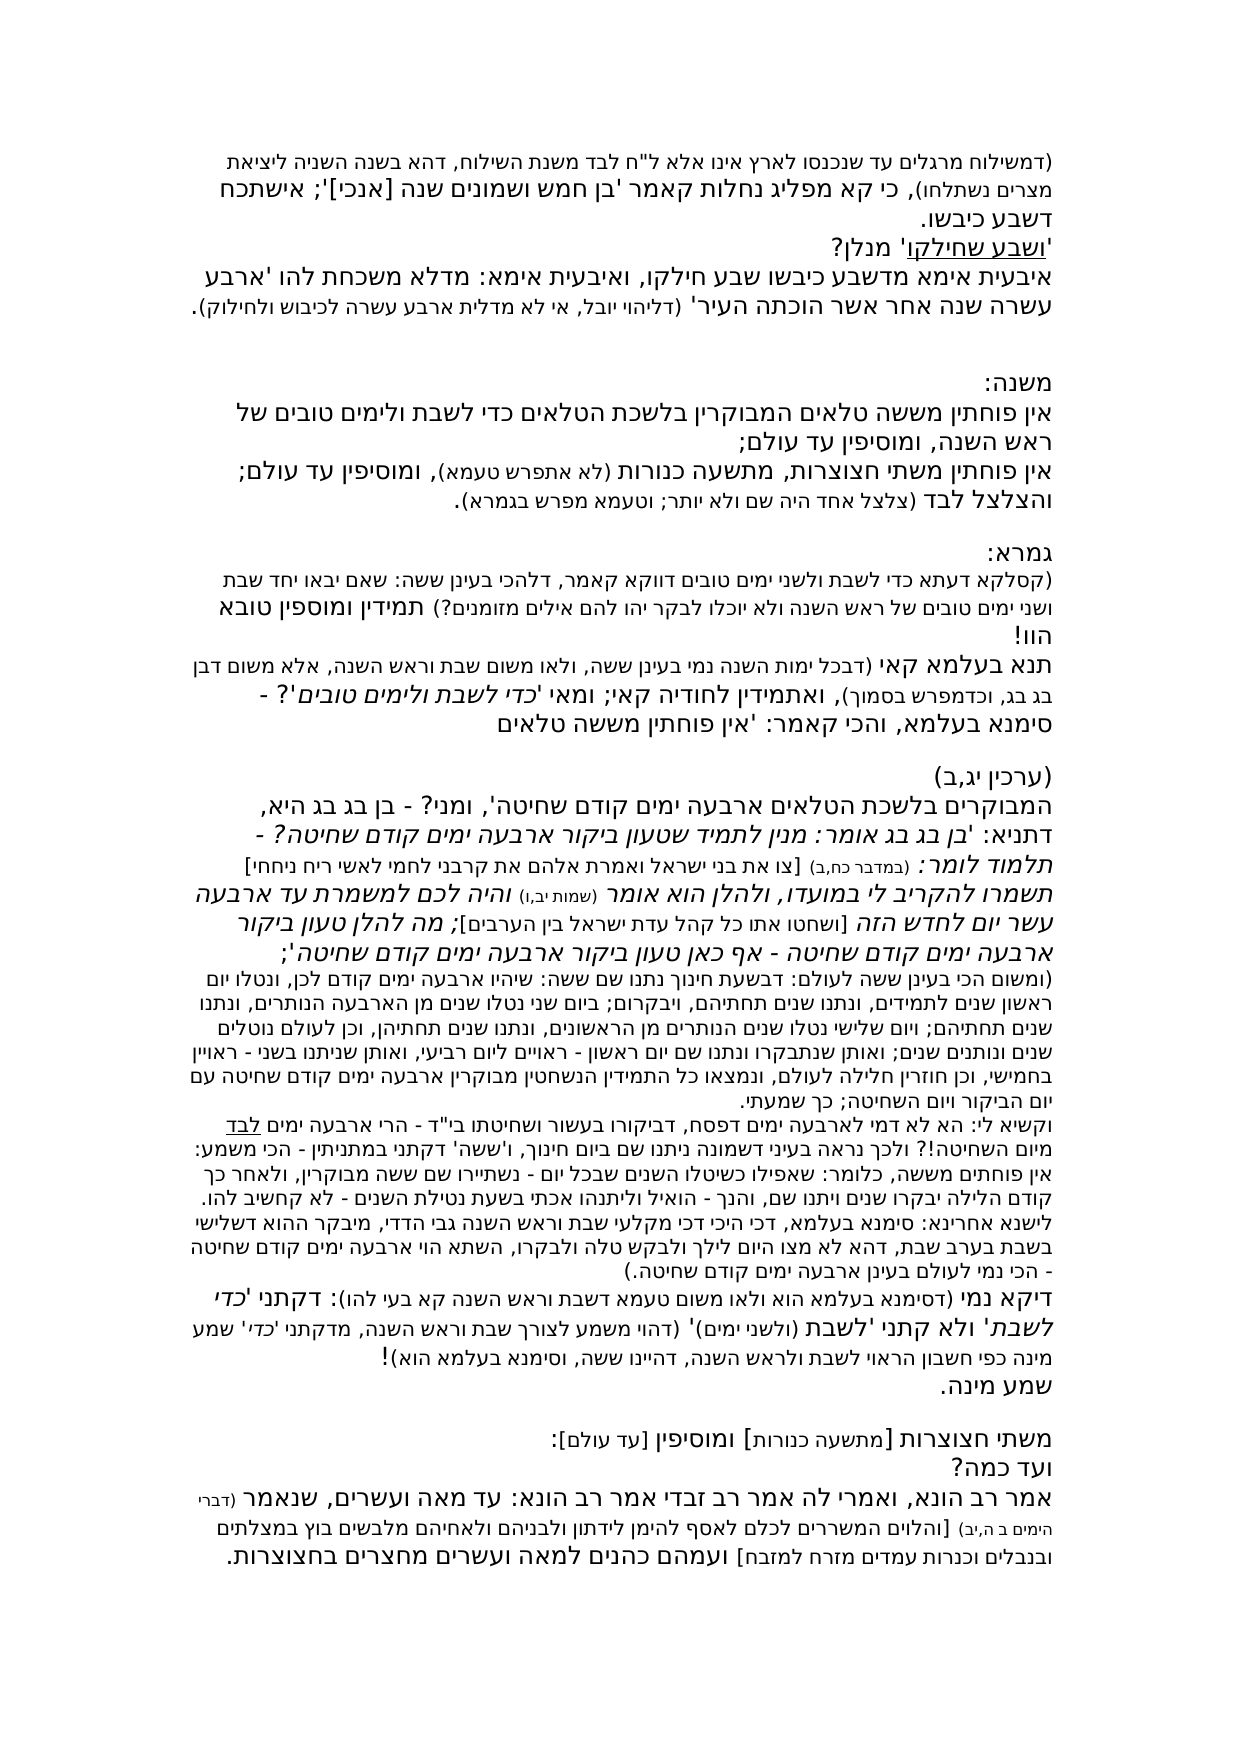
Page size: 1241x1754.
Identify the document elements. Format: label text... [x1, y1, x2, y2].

text (ערכין יג,ב) [187, 762, 1053, 791]
text תנא בעלמא קאי (דבכל ימות השנה נמי בעינן ששה, ולאו משום שבת וראש השנה, אלא משום דבן בג בג, וכדמפרש בסמוך), ואתמידין לחודיה קאי; ומאי 'כדי לשבת ולימים טובים'? - סימנא בעלמא, והכי קאמר: 'אין פוחתין מששה טלאים [187, 651, 1053, 738]
text לישנא אחרינא: סימנא בעלמא, דכי היכי דכי מקלעי שבת וראש השנה גבי הדדי, מיבקר ההוא דשלישי בשבת בערב שבת, דהא לא מצו היום לילך ולבקש טלה ולבקרו, השתא הוי ארבעה ימים קודם שחיטה - הכי נמי לעולם בעינן ארבעה ימים קודם שחיטה.) [187, 1211, 1053, 1283]
text והצלצל לבד (צלצל אחד היה שם ולא יותר; וטעמא מפרש בגמרא). [187, 485, 1053, 514]
text ועד כמה? [187, 1453, 1053, 1483]
text (ומשום הכי בעינן ששה לעולם: דבשעת חינוך נתנו שם ששה: שיהיו ארבעה ימים קודם לכן, ונטלו יום ראשון שנים לתמידים, ונתנו שנים תחתיהם, ויבקרום; ביום שני נטלו שנים מן הארבעה הנותרים, ונתנו שנים תחתיהם; ויום שלישי נטלו שנים הנותרים מן הראשונים, ונתנו שנים תחתיהן, וכן לעולם נוטלים שנים ונותנים שנים; ואותן שנתבקרו ונתנו שם יום ראשון - ראויים ליום רביעי, ואותן שניתנו בשני - ראויין בחמישי, וכן חוזרין חלילה לעולם, ונמצאו כל התמידין הנשחטין מבוקרין ארבעה ימים קודם שחיטה עם יום הביקור ויום השחיטה; כך שמעתי. [187, 967, 1053, 1113]
text דיקא נמי (דסימנא בעלמא הוא ולאו משום טעמא דשבת וראש השנה קא בעי להו): דקתני 'כדי לשבת' ולא קתני 'לשבת (ולשני ימים)' (דהוי משמע לצורך שבת וראש השנה, מדקתני 'כדי' שמע מינה כפי חשבון הראוי לשבת ולראש השנה, דהיינו ששה, וסימנא בעלמא הוא)! [187, 1283, 1053, 1371]
text 'ושבע שחילקו' מנלן? [187, 233, 1053, 262]
text שמע מינה. [187, 1371, 1053, 1400]
text משנה: [187, 369, 1053, 398]
text אמר רב הונא, ואמרי לה אמר רב זבדי אמר רב הונא: עד מאה ועשרים, שנאמר (דברי הימים ב ה,יב) [והלוים המשררים לכלם לאסף להימן לידתון ולבניהם ולאחיהם מלבשים בוץ במצלתים ובנבלים וכנרות עמדים מזרח למזבח] ועמהם כהנים למאה ועשרים מחצרים בחצוצרות. [187, 1483, 1053, 1570]
text (קסלקא דעתא כדי לשבת ולשני ימים טובים דווקא קאמר, דלהכי בעינן ששה: שאם יבאו יחד שבת ושני ימים טובים של ראש השנה ולא יוכלו לבקר יהו להם אילים מזומנים?) תמידין ומוספין טובא הוו! [187, 568, 1053, 651]
text איבעית אימא מדשבע כיבשו שבע חילקו, ואיבעית אימא: מדלא משכחת להו 'ארבע עשרה שנה אחר אשר הוכתה העיר' (דליהוי יובל, אי לא מדלית ארבע עשרה לכיבוש ולחילוק). [187, 262, 1053, 321]
text המבוקרים בלשכת הטלאים ארבעה ימים קודם שחיטה', ומני? - בן בג בג היא, דתניא: 'בן בג בג אומר: מנין לתמיד שטעון ביקור ארבעה ימים קודם שחיטה? - תלמוד לומר: (במדבר כח,ב) [צו את בני ישראל ואמרת אלהם את קרבני לחמי לאשי ריח ניחחי] תשמרו להקריב לי במועדו, ולהלן הוא אומר (שמות יב,ו) והיה לכם למשמרת עד ארבעה עשר יום לחדש הזה [ושחטו אתו כל קהל עדת ישראל בין הערבים]; מה להלן טעון ביקור ארבעה ימים קודם שחיטה - אף כאן טעון ביקור ארבעה ימים קודם שחיטה'; [187, 791, 1053, 967]
text גמרא: [187, 539, 1053, 568]
text וקשיא לי: הא לא דמי לארבעה ימים דפסח, דביקורו בעשור ושחיטתו בי"ד - הרי ארבעה ימים לבד מיום השחיטה!? ולכך נראה בעיני דשמונה ניתנו שם ביום חינוך, ו'ששה' דקתני במתניתין - הכי משמע: אין פוחתים מששה, כלומר: שאפילו כשיטלו השנים שבכל יום - נשתיירו שם ששה מבוקרין, ולאחר כך קודם הלילה יבקרו שנים ויתנו שם, והנך - הואיל וליתנהו אכתי בשעת נטילת השנים - לא קחשיב להו. [187, 1113, 1053, 1211]
text משתי חצוצרות [מתשעה כנורות] ומוסיפין [עד עולם]: [187, 1424, 1053, 1453]
text אין פוחתין מששה טלאים המבוקרין בלשכת הטלאים כדי לשבת ולימים טובים של ראש השנה, ומוסיפין עד עולם; [187, 398, 1053, 456]
text אין פוחתין משתי חצוצרות, מתשעה כנורות (לא אתפרש טעמא), ומוסיפין עד עולם; [187, 456, 1053, 485]
text (דמשילוח מרגלים עד שנכנסו לארץ אינו אלא ל"ח לבד משנת השילוח, דהא בשנה השניה ליציאת מצרים נשתלחו), כי קא מפליג נחלות קאמר 'בן חמש ושמונים שנה [אנכי]'; אישתכח דשבע כיבשו. [187, 150, 1053, 233]
